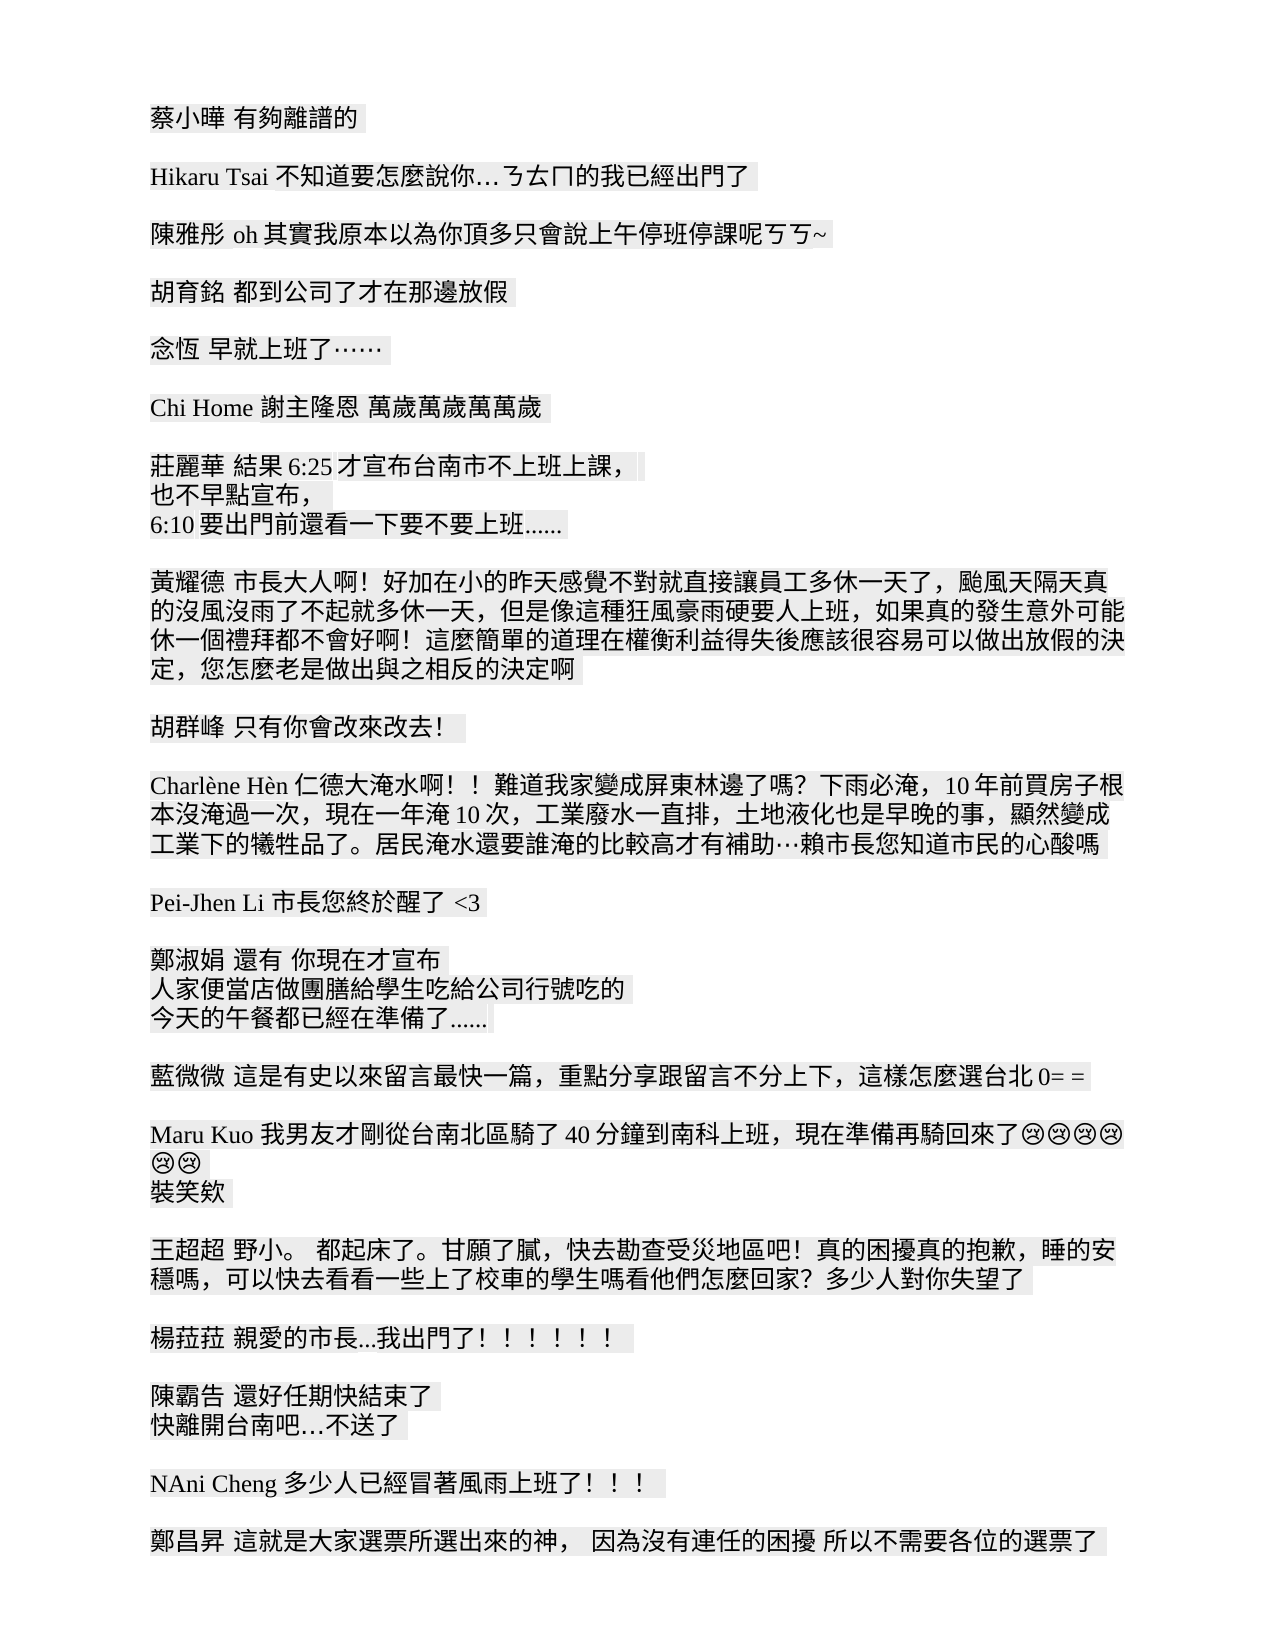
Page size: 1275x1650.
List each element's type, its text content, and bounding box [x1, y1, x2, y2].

text 它媽的，每次颱風就得去看這個賴啥咪混蛋的臉書，看他是要怎麼玩到最後一刻才會開心。 很多狀況用肚臍想也知道，不能賭太高的風險。為人父母或為人子女者，難道在雙颱夾擊風雨交加中當整個城市已經滿目瘡痍下，能不擔心自己的家人究竟要如何可能冒著那麼大的風雨出門。 昨天出去吃晚餐，本來都是騎機車或走路，特別改成開車。結果一出門，碰的一聲，一個金屬硬物不知道從哪飛來就砸到我車頂上，發出巨響，差點沒嚇死。他媽的萬一砸到頭呢？到了餐廳，一下車，傾盆大雨，被迫得撐傘，特別找來一支價值399元的鋼骨巨傘，沒想到才不到三秒鐘，整支傘竟然吹成一團廢棄物，於是只好兩人冒著風雨一起狂奔。 所謂何不食肉糜就是這樣，當官的長年吃香喝辣左擁右簇之餘，通常不太能體會一般人生活上的艱難。 還有，台南得到中央最多的錢搞治水，搞個小鳥蛋啦，動不動就淹大水，這些錢究竟是跑哪去我實在很納悶。 底下是賴啥小的臉書的一些留言。其中有一位留言講得很對，他說："下雨必淹，10年前買房子根本沒淹過一次，現在一年淹10次，工業廢水一直排。" 台南明明是一個市政徹底腐敗，官商勾結，黑白兩道橫行無阻的地方，但是，台南人的性格卻是只要是綠的當家，就打一百分，永遠都是全台灣施政最滿意的城市。 住過台南的人一定能同意，台南最大的 "政績" 就是不斷一直挖馬路，昨天挖，今天填，明天又挖，後天再填，一直不斷就是這樣一直挖馬路，挖了又填，填了又挖，從中創造官商無限 "商機"。同一條馬路不挖個幾十遍來淘金不會罷休。外國來的，可能會以為台南到處在探勘、開採石油。 台灣人真該醒一醒，特別是綠的，政客明明爛到爆，爛到化膿流汁，卻仍然還是一味挺到底。 台灣有21縣市，我長住過其中13個縣市，三十年前的台南肯定是台灣最好住的城市，我常以身為台南人為榮。但是，自從開始搞選舉，開始炒作族群意識，開始排擠所謂外省人，民進黨開始在台南當家掌權之後，台南竟然一落千丈，變得髒亂無比，亂七八糟。特別是過去這十多年，墮落得特別快。現在的台南，只能說那真的不是給人住的地方，市政非常恐怖，地下工廠數不清，地下電台氾濫，賣假藥假貨的一大堆，黑道橫行，官商勾結，交通完全失序，每年死傷無數，到處是垃圾，只要拳頭夠粗夠大，只要關係夠好，只要臉皮夠厚，便可為所欲為，這就是台南，完全就是一種無政府狀態。 真難想像天底下會有一個市政這麼敗壞恐怖的城市，而它竟然是全台灣始終是施政滿意度最高的。我被迫得想盡辦法逃離這個自小長大的地方。 陳真2017.07.31. ================ 林小俞 你知道有多少人已經出門了嗎？ 何慧明 Po一篇廢文就以為可以滅火喔 生眼睛沒看過這麼沒路用的咖洨 何建勳 賴清德今天 6點45分才宣布放颱風假 一些學生上班族比較偏遠的出了門之後 才發現不用上班 這樣決策是對的嗎 還是 薪水領的多位階爬得高 這樣子講話就比較有公信力?? 沈志誠 市長，您辛苦了 不過我相信需要早起的現在已經在路上 甚至在公司傻眼的看著您現在宣布的事情了... NAni Cheng 大家都是成年人了，相信沒人想騙颱風假，再來颱風假並不是有薪假，現在這種風雨又打雷的，開家裡大門都是問題了，不是人人有車開，親愛的市長、老闆們⋯如果要要求你的員工去上班⋯請你們先自己體驗這種天氣騎機車出門的感覺！阿不然你們就提供必要之安全防護措施跟交通工具⋯還有錢準備好，上下班途中發生意外可以申請職災～ 還有不是大家都8點上班，很多人都已經冒著大雨出門上班了，意外除了職災還可以請國賠嗎？ 凝淵 你怎麼那麼喜歡零秒出手呢 吳靜蓉 市長我都到了你才說放假 當你講求準確跟即時性的時候有沒有想過從家到學校要40分鐘路程的人的感受^_^要嘛就放到底要嘛就不放你這樣更危險不是嗎？我傻眼 李柏璋 市長啊，颱風假真的不必要抓的那麼精準啦，早點宣布會讓市民有更充裕的時間去做應變。 我有朋友六點就出門準備上工了，看到這篇他又要冒著風雨騎機車回家，真的很危險。...... 林志誠 到公司了…… 劉雨杭 請問一下市長，你有良心嗎？你知不知道住偏僻的地區來上課，是必須搭專車的，一大堆的的朋友們都搭上車，淋雨的淋雨，現在又往返？一早起床，外頭傾盆大雨，這樣做是對的嗎？！那麼晚通知，真的很扯！ Carol Huang 淹水也沒關係，大家可以游泳上班阿，為了台南的競爭力、為了賴神可以獲得大老闆們的支持選總統造福全國，台南人犧牲小我完成大我是會怎樣啦！賴神快選總統阿！上任一定要廢除害國家無競爭力的颱風假啦！ 洪倚翎 我們不是貪圖颱風假 是外面風雨 沒人敢岀門 王宗哲 看來您是剛睡醒吧 Wu Wanyu 不會太晚宣布嗎！ 凌晨開始狂風暴雨你都沒聽到嗎 睡死了嗎？ 還是只要你家沒淹水就認為可以出門 傻眼 積水了你知道嗎 昨天紅綠燈吹倒了你知道嗎 你好像不是台南的欸 什麼都不知道！ Yin-shan Wang 看吧！ 不然老賴、我摩托車借你現在出去騎一圈，要嗎？ 太晚講了吧？多少人已經冒著風雨出門了你知道嗎？你不知道因為你只想到你自己！ Yan Qi 什麼事情都一定要達到什麼標準嗎！賴市長請問你呀！ 用標準的能保護到市民的安全嗎？你都按照看新聞局氣象報導覺得！台南地區未達到停班停課目標！你就宣布要上班上課？每次颱風來等到淹了有災情出來！而再來緊急命令發布停班停課？你不覺得這樣子做很馬後砲嗎？ 劉進富 阿不就很會拖 賴大少 台南已經多處管制通行和禁止通行，甚至多處淹水嚴重，然後你六點多才發佈停止上班上課！我四點就出門，開在高速公路上面有多可怕你知道嗎？開在台南路上還怕車子泡水！會不會太誇張！ 胡詠愉 雖然我從家裡自己走去坐校車 經過漫長兼淹水的路 終於坐到了校車 ......查看更多 冰嵐 只要有危險疑慮 放就對了 不要自己裝神了 真的沒那麼神 就算放錯也沒關係 至少讓大家覺得你是位為了安全著想的市長!!!!! 這種臨時宣布的 真的令人很傻眼!!!!😑😑😑😑😑😑 陳宇弘 妳以為大家公司都在隔壁嗎 Tzu-Hao Wen 市長，我覺得公家機關很好笑耶 昨天晚上要求市民正常上班上課，為什麼12點時卻發佈，國家考試順延一天??? Ken Chen 很無奈，從永康騎車到新市，一整條省道台1線淹大水，只能與汽車爭道，小心翼翼地騎在內側車道，機車道和外車道的水深已超過腳踝。 費盡千辛萬苦，好不容易騎到公司，才知道已宣布停止上班。...... Shu En Hsiao 市長您可是知道雷雨交加的情況4.5點我的母親冒著風雨騎著機車上班了，不是每個人都可以坐著汽車上班，請昨晚就發佈，您能賠上所有已出門的市民生命嗎？擾民又自擾的決策 Candy Lie 你知道上高速公路根本開到失去人生嗎 陳湘君 為什麼不早點公佈，很多人已經去等車了欸= =有點效率好嗎 請為等校車、公車的學生和上班族著想，那麼晚才宣布！！ Jaylee Li 南科上班，家住市區，剛都已經穿好雨衣要出門了，幸好被同事及時電話攔下來，不然騎到公司才發現停班就好笑了，市長大大每次一定要玩這麼大嗎？極限運動？ 吳勁佑 效率那麼慢 鄭淑娟 哇賽 還是因為大雨造成多處淹水 道路無法通行才停止上班上課 賴市長...我是真的覺得你這次太誇張...... Master Wu 一開始宣布還不是全台南哦~ (!)臺南市政府於6時25分宣布，因清晨4時起大雨不斷，造成仁德、永康、新化、學甲等地區有淹水情形，造成交通不便，宣布7月31日全天停止上班上課。...... Huang Cheng Fu 你是在耍猴戲嗎？ 早該發了，因為你晚發導致很多人的不方便嗎？ 5:00就知道的事情五點就要宣布了，還讓你睡一下才繼續是不是？...... 許英傑 每次都要堅持錯的事情，這樣很帥嗎？標新立異全部縣市長你最特別，這時間多少人出門了，正經一點吧，很多次了 貝樂比 你知道郵局已經上班了嗎？ 賴神您真的神啊 Michael Lee 你把我們當笨蛋嗎？！ 徐鈺凱 整晚都無法好好睡覺，怕的就是淹水，5點多就開始淹了，全家出動搬東西 陳昭賜 幹在車上了 之日爾章 真的很可惡==..從來沒在fb上罵過人，沒想到第一次就送給市長大人您...我媽剛機車壞在路上，同事現在要開車去載他回來==..勞財傷民...最有競爭力的城市無誤 林恩 終於說了，市長憑昨晚的風雨你該知道這種雨下了一晚，今天一定到處都淹水，你叫上班或需載孩子暑期輔導的人怎出門，游泳還是你派專車接送，我一直很挺你，但你昨晚真的欠缺考量，不夠體恤市民，不是到了現在到處都在淹水，臉書灌爆炮轟你，你才二次改停班課，有的人已經冒著生命出門上班上課了，6點多了，你才遲遲宣佈，我真的無言了…… 魏家香 你早上宣布，你知道多少人已經出門，多少台車已經拋錨，多少人在提心吊膽，多少學生已經坐上公車趕往學校，多少父母在不安，唉！多體恤一下老百姓吧！空心菜已經搞到民不聊生了，大家心裡很苦你知不知道 Hugo Kao 你才是鬼吧！？颱風不可怕！怕的是有白痴首長！快去選外縣市別在臺南！ 劉紓瑜 半夜兩三點雨就下到像用倒 還打雷 你聽不到嗎？聽不到嗎？聽不到嗎？...... 歐小憲 台南真的風雨很大 好多地方又淹水了 大家還是要注意安全 葉小骨 幾年沒淹水！半夜就開始淹了到凌晨都還沒退 多少人出門了....請將心比心 這種天怎麼出門上班 許美娟 早一點宣佈是會扣你錢逆 有想到很多人已出門了嗎？ 別人家的小孩死不完 邱崇凱 靠 鄭欣潔 有想過多少人已經冒著風雨划船出門了嗎？不懂再堅持什麼再來滅火道歉 柯荳花 討罵討難堪而已 不會讓人家覺得你很厲害 裝模作樣 沈富翔 早點講呀 林毅誠 你知道有小孩子涉水返校嗎？如果沒手機等訊息是不是就要等司機來去學校之後再來回嗎？ 每次都慢半拍！你當你能控制雨量嗎？ Dam Lee 你真的超不要臉！南下第一班火車六點二十五分開，人都上火車了，你宣佈個屁，鐵軌都淹水了，台鐵還是繼續開，以為大家都騎機車去永華路上班喔！ 張奶油 麻煩不要每次都最後才異動。 參考數據很重要沒錯， 但是也請您視實際情況，...... 王勳勳 冒雨出門 都在校車上了 才說放假？？？？ 蘇淙杰 靠腰怕塞車提早出門快到公司了 張淑媖 搞得我都睡不著 王宜婷 都已經出門了才說！！！！ 方世賢 賴市長 為什麼台南會淹水的地方這麼多 人家說治水有功 我也是傻眼 仁德 歸仁 安南區……………我想那裡可能不是台南市吧！！！ 呂正 親愛的市長！我住南化區在南科上輪班，做二休二公司規定七點上班，我因為住山區，所以六點就要出門，現在才又從新公告，我真的很無奈你知道嗎？ Je LLy 不就還好沒有出門搭公車 難道偉大的賴打，都不知道有的人很早起要搭公車上班嗎？ 姐姐我每天要搭快兩小時的車上班耶...... Daniel Juan 是放了,但還是榮登幹話王市長 朱佳慧 我到學校至少要1小時多, 我都出門一半了 蔡小曄 有夠離譜的 Hikaru Tsai 不知道要怎麼說你…ㄋㄊㄇ的我已經出門了 陳雅彤 oh其實我原本以為你頂多只會說上午停班停課呢ㄎㄎ~ 胡育銘 都到公司了才在那邊放假 念恆 早就上班了⋯⋯ Chi Home 謝主隆恩 萬歲萬歲萬萬歲 莊麗華 結果6:25才宣布台南市不上班上課， 也不早點宣布， 6:10要出門前還看一下要不要上班...... 黃耀德 市長大人啊！好加在小的昨天感覺不對就直接讓員工多休一天了，颱風天隔天真的沒風沒雨了不起就多休一天，但是像這種狂風豪雨硬要人上班，如果真的發生意外可能休一個禮拜都不會好啊！這麼簡單的道理在權衡利益得失後應該很容易可以做出放假的決定，您怎麼老是做出與之相反的決定啊 胡群峰 只有你會改來改去！ Charlène Hèn 仁德大淹水啊！！難道我家變成屏東林邊了嗎？下雨必淹，10年前買房子根本沒淹過一次，現在一年淹10次，工業廢水一直排，土地液化也是早晚的事，顯然變成工業下的犧牲品了。居民淹水還要誰淹的比較高才有補助⋯賴市長您知道市民的心酸嗎 Pei-Jhen Li 市長您終於醒了 <3 鄭淑娟 還有 你現在才宣布 人家便當店做團膳給學生吃給公司行號吃的 今天的午餐都已經在準備了...... 藍微微 這是有史以來留言最快一篇，重點分享跟留言不分上下，這樣怎麼選台北0= = Maru Kuo 我男友才剛從台南北區騎了40分鐘到南科上班，現在準備再騎回來了😢😢😢😢😢😢 裝笑欸 王超超 野小。 都起床了。甘願了膩，快去勘查受災地區吧！真的困擾真的抱歉，睡的安穩嗎，可以快去看看一些上了校車的學生嗎看他們怎麼回家？多少人對你失望了 楊菈菈 親愛的市長...我出門了！！！！！！ 陳霸告 還好任期快結束了 快離開台南吧…不送了 NAni Cheng 多少人已經冒著風雨上班了！！！ 鄭昌昇 這就是大家選票所選出來的神， 因為沒有連任的困擾 所以不需要各位的選票了 管你如何上班 卡在半路 你家的事啊 車壞了去修理啊 這就是我們現今的執政黨 也不想想他會有今天也是大家選出來的 如果今天是投票日 早就延期了 但是今天不是 今天只是你們一般老百姓所上班的日子而已 所以才會一拖再拖 堅持這9小時 車子壞了可以申請國賠嗎 偉大的賴神 可以派船來救我嗎 歐昌茂 將帥無能累死三軍....我家陽台跟地下室整個淹水....你今天沒被台南市民幹爆我隨便你 徐維亞 差點就出門了 梁惠春 我們不是愛放假 而且放假了 也是無薪的 也沒賺到丫 是因為風雨過大 騎車困難...... 金泰 搭校車的怎麼辦啊 我都出門到一半 撐傘還是整個濕...... Mark Lin 為什麼是私人臉書先公告，市府網站最新消息都沒公告 吳約安 可以判斷精準一點嗎 方苡瑄 啊你每次都這樣 有事嗎傻眼 全身濕掉跟我說停班課😒 林志豪 市長大人……可以不要每次都上演這種戲碼嗎？一定都要等到大家都已經出門才要宣布嗎？請你替你的市民著想，每次都被幹譙你都不煩嗎～雖然我不是台南市民，但替你感到可憐，每次都為了台南放不放颱風假而臉書被灌報，假如你能每次都早點宣布是否就能避免，就因為你之前一次的颱風假沒放，而被大家稱呼為賴神，但不是每次都能被你算的那麼準，You know? 李冠霖 阿不是彈性上班 我彈你懶叫 郭鋐 鋐 你昨天決定以前應該要先去趟高雄的 光看高雄的新聞就知道多可怕 如果你再跑過高速公路...... 黃沛樺 .......我都換好衣服準備去上課了 Chiung-wen Chang 我家的小孩六點就搭上火車出門，到臺南站後才知道又宣布停課了！這樣真的有比較安全嗎？ 林庭聿 為何總是在最後一秒才做決定，我們知道您再作決定時，需做多方面考量不能任意決定，您有您的難處，但您知道嗎很多來台南市工作的都是高雄人，甚至是台南市外圍的人，可以為那些路途遙遠工作人著想嗎⋯⋯提早個一兩個小時宣布，不要到了公司或是出門了，才通知「台南市風雨量已達標準，全區停班停課」，這時要回家的路，危險也增加了.... 何況. 就算你沒放我也沒打算這種天去上課... 劉宇倫 大哥都出門了 Hanker Jason TM. 賭爛 貴婦慧 實在很不想批評你什麼，只是真的覺得你很擾民 你沒有聽見氣象局發的超大豪雷雨的預警嗎？ 你以為私人企業會配合你的彈性出勤嗎？...... 江孟憲 一樣都是醫生從政…… 柯文哲從政不到四年感覺像從政了20年！ 你從政十幾年了卻給人感覺還是政壇新人一樣畏畏縮縮的……...... 陳柏林 準備要出門，想說死馬當活馬醫，還好有看只是想說，TMD 早點說很難嗎 施瑋杰 公車不是停駛嗎 張約翰 市長好~身為父母官，臺南大家長、身為公務員需有遠見一些，更有魄力一些，在您底下做事才不會無所遵從！其實啊…颱風假放與不放與否是考量民眾生命安全為前提，而不是證明神準度與否，就這樣。…因為我永遠記得去年上半天，是的！市長真的神準無庸置疑，早上無風無搖，到了中午下班，差點回不了家，您知道嗎？但我還是支持您！純粹經驗分享，希望您聽聽民眾的心聲~ 高晨暐 市長早安！你還是回去睡你的覺吧！！ 陳志榮 你真的會被罵死 市長 Kai Huang 暴雨下整夜，又不是6點半左右才下大，是想等看看雨會不會緩和嗎？宣布的真的太晚了，下次可以替我們這些市井小民想一想嗎？早一點宣布很難嗎？不知道騎車在路上有多麼危險嗎！！！ 盧玫如 為什麼每次颱風來總是要瞻前顧後，猶豫不決?難道我們市井小民安全不重要嗎?想請問一下市長您騎車上班嗎?還是您不用經過淹水路段呢?您家有小孩要獨自上輔導課嗎?出門一半半路又臨時宣布不用上班課，把我們所有市民"莊孝維"，下次宣布停班課是否可早點?全國就只有台南最晚，又變數機率最大，雷聲轟轟我小孩，先生正冒大雨返家途中，有甚麼意外誰要負責?? 晏如 Ling Chia你看你看讓我們冒著雨 結果沒上課QQ Jony Lin 早上05:40被我爸叫醒 爸：『工廠四周道路淹水無法進出，聯絡所有人公司放無薪假』 全部通知完後我問...... 陳昱馨 我幹 你有想過跨市上課的心情嗎？ 已經在火車上了欸 Bigbig Li 市長你好⋯ 因為昨天下大豪雨，路上有樹，我上班路上，因為是早餐店，天沒亮就必須上班，導致路上有樹沒看到，就這樣撞上去，請問市長要如何處理? 莊謹宇 就是想引領風騷 爭取多多版面齁 段樹立 你知道很多學生已經到學校了嗎？ [150, 75, 1125, 1556]
